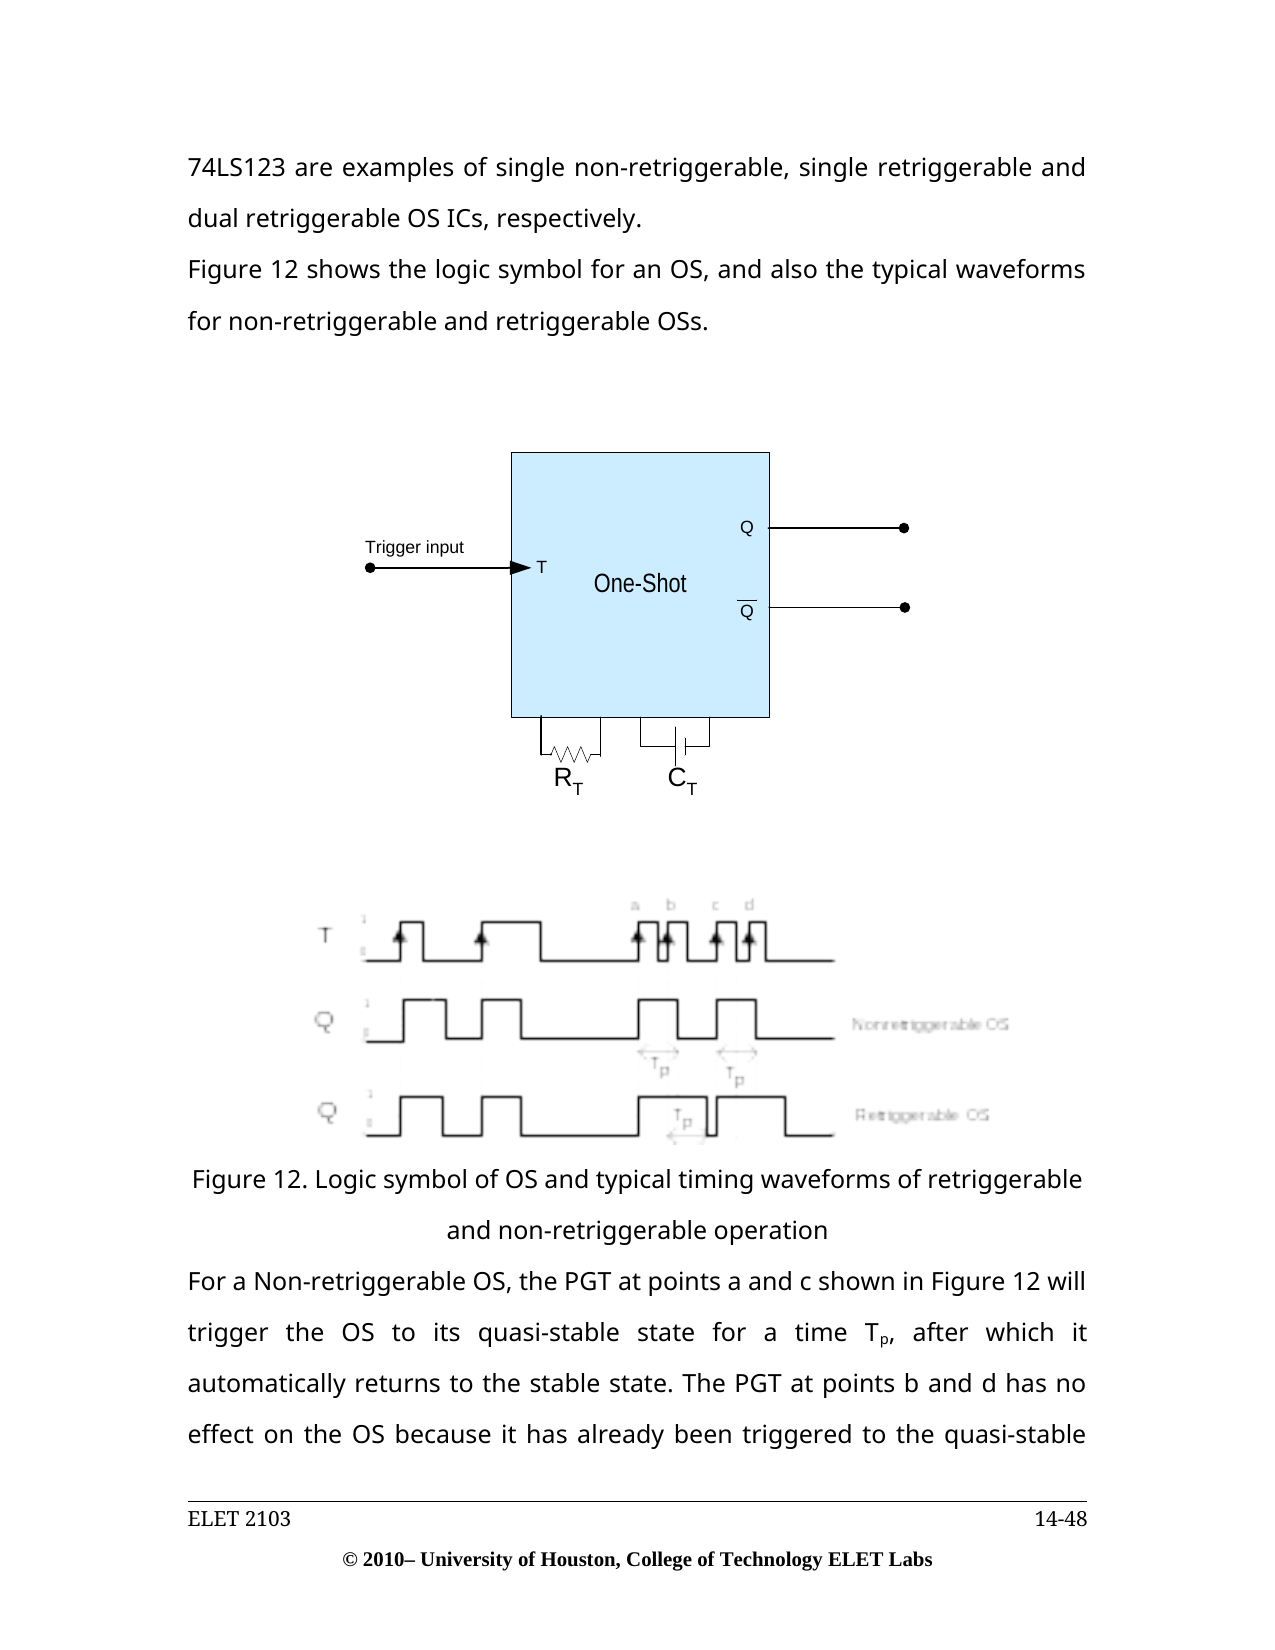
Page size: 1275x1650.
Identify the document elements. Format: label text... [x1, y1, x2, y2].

text 74LS123 are examples of single non-retriggerable, single retriggerable and dual retriggerable OS ICs, respectively. [187, 150, 1087, 235]
text For a Non-retriggerable OS, the PGT at points a and c shown in Figure 12 will trigger the OS to its quasi-stable state for a time Tp, after which it automatically returns to the stable state. The PGT at points b and d has no effect on the OS because it has already been triggered to the quasi-stable [187, 1263, 1087, 1451]
text Figure 12. Logic symbol of OS and typical timing waveforms of retriggerable and non-retriggerable operation [187, 1161, 1087, 1246]
text Figure 12 shows the logic symbol for an OS, and also the typical waveforms for non-retriggerable and retriggerable OSs. [187, 252, 1087, 337]
